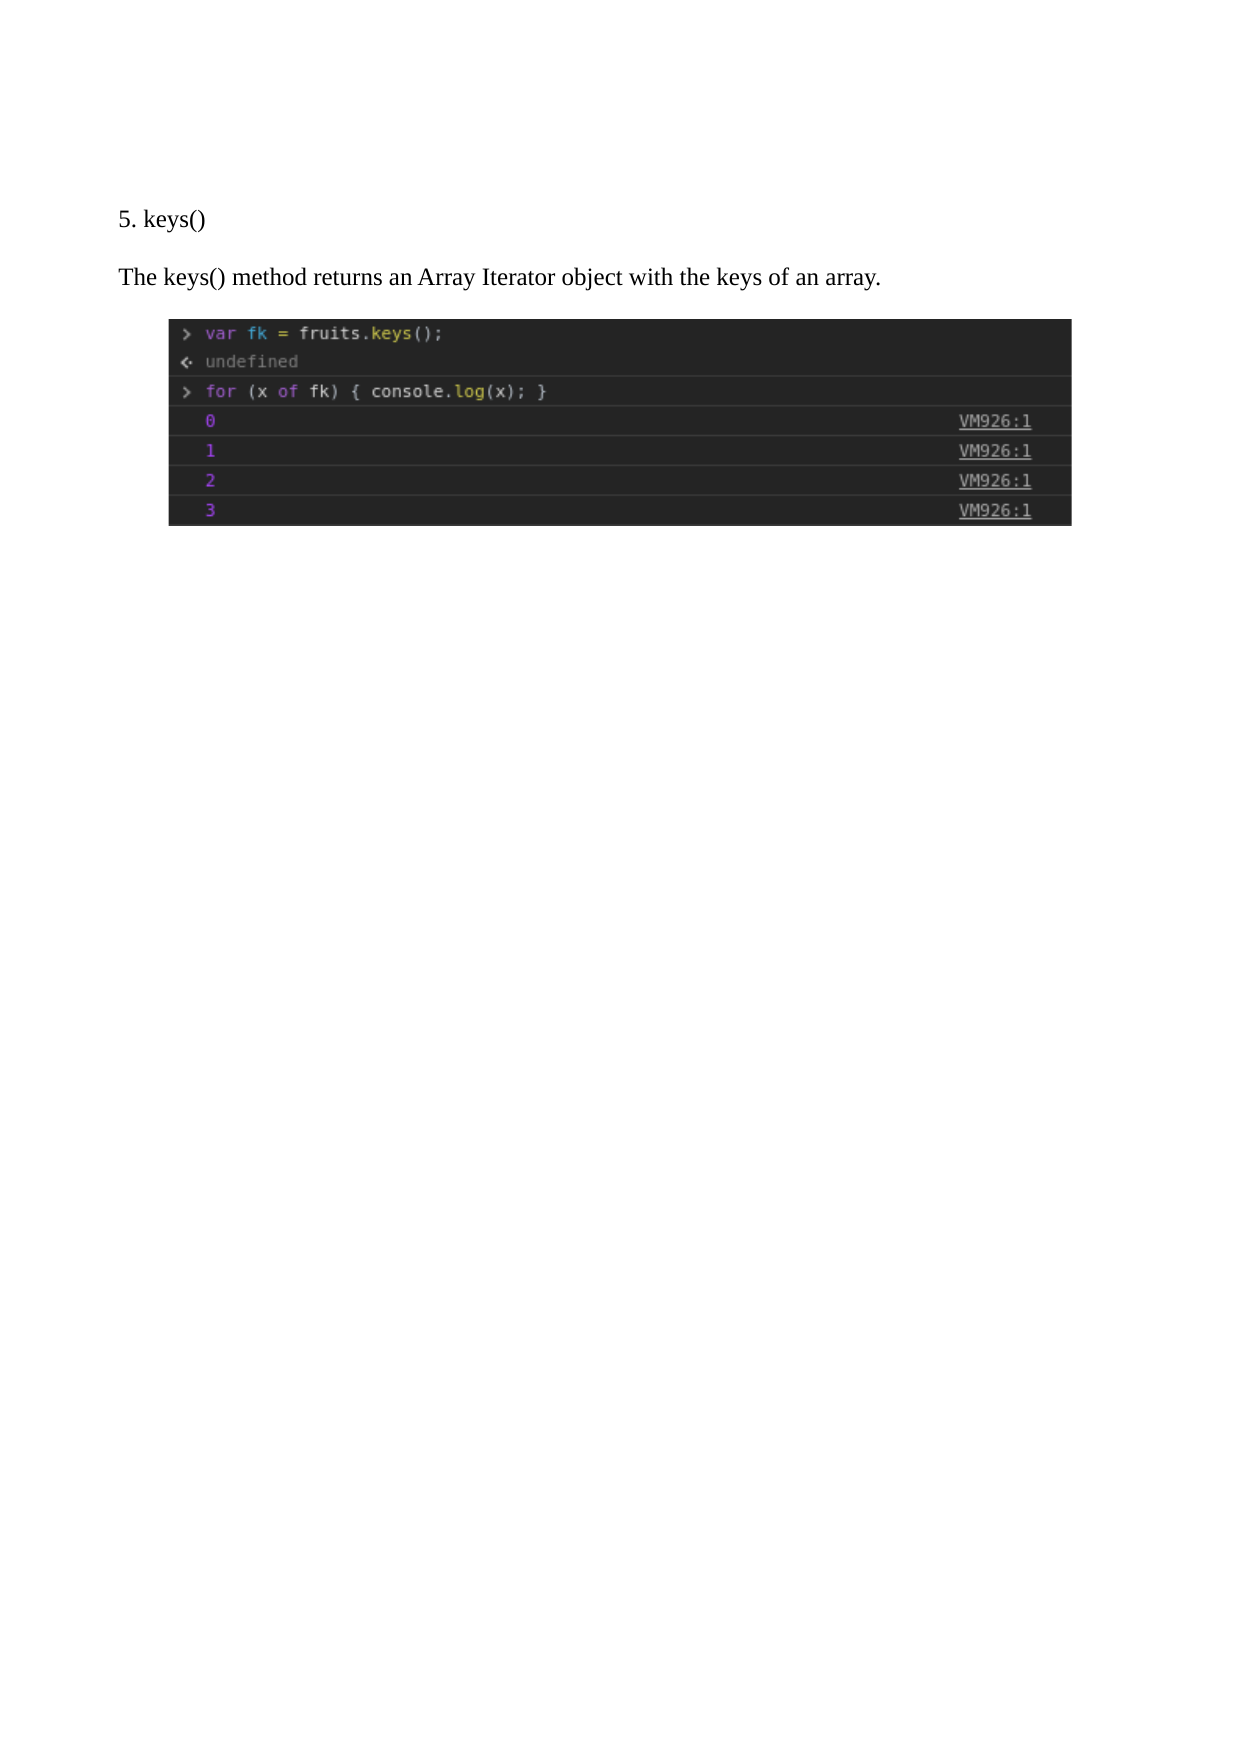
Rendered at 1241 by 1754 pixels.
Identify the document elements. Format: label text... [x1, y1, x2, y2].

text 5. keys() [118, 204, 1122, 233]
text The keys() method returns an Array Iterator object with the keys of an array. [118, 262, 1122, 291]
picture [168, 319, 1072, 526]
